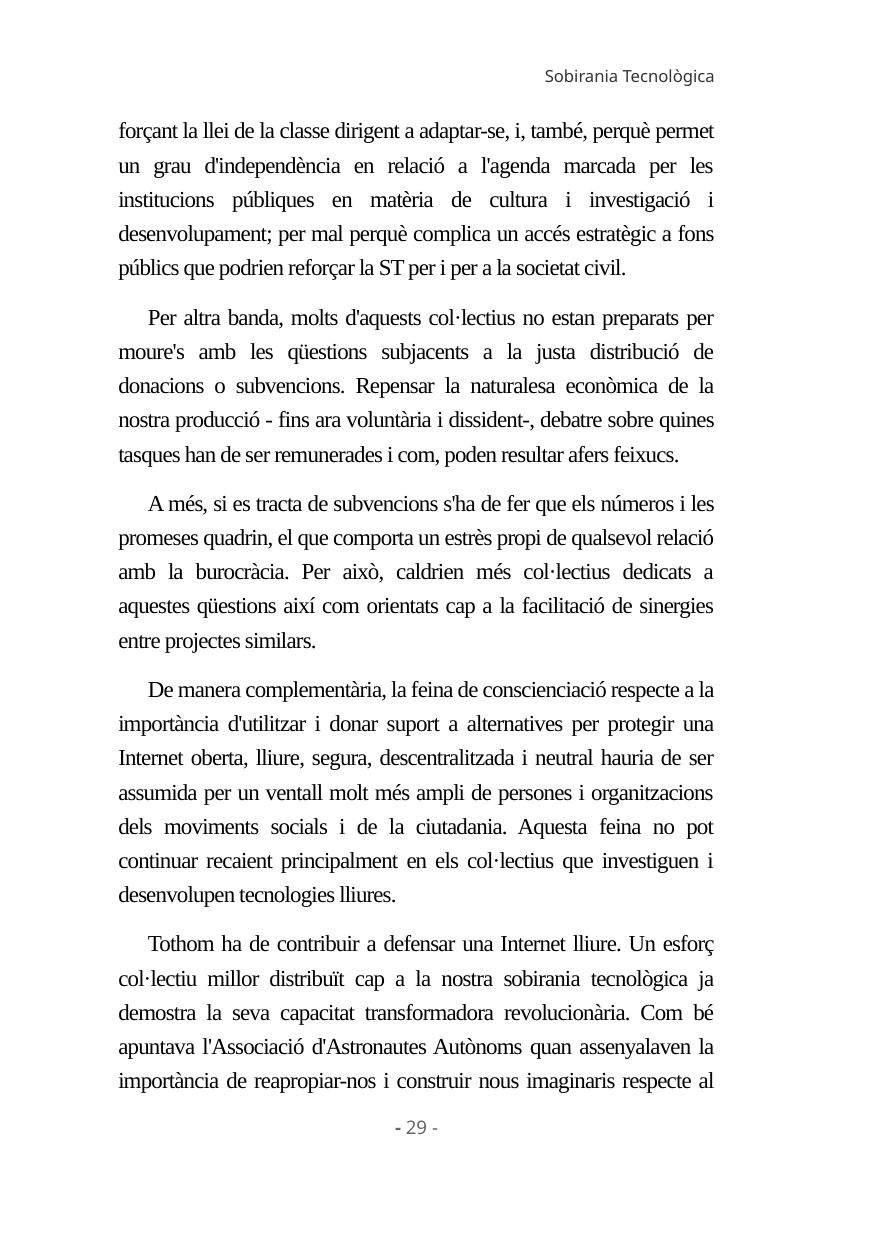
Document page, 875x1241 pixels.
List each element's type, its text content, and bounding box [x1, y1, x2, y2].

text A més, si es tracta de subvencions s'ha de fer que els números i les promeses quadrin, el que comporta un estrès propi de qualsevol relació amb la burocràcia. Per això, caldrien més col·lectius dedicats a aquestes qüestions així com orientats cap a la facilitació de sinergies entre projectes similars. [118, 484, 714, 655]
text De manera complementària, la feina de conscienciació respecte a la importància d'utilitzar i donar suport a alternatives per protegir una Internet oberta, lliure, segura, descentralitzada i neutral hauria de ser assumida per un ventall molt més ampli de persones i organitzacions dels moviments socials i de la ciutadania. Aquesta feina no pot continuar recaient principalment en els col·lectius que investiguen i desenvolupen tecnologies lliures. [118, 670, 714, 910]
text forçant la llei de la classe dirigent a adaptar-se, i, també, perquè permet un grau d'independència en relació a l'agenda marcada per les institucions públiques en matèria de cultura i investigació i desenvolupament; per mal perquè complica un accés estratègic a fons públics que podrien reforçar la ST per i per a la societat civil. [118, 111, 714, 283]
text Tothom ha de contribuir a defensar una Internet lliure. Un esforç col·lectiu millor distribuït cap a la nostra sobirania tecnològica ja demostra la seva capacitat transformadora revolucionària. Com bé apuntava l'Associació d'Astronautes Autònoms quan assenyalaven la importància de reapropiar-nos i construir nous imaginaris respecte al [118, 924, 714, 1096]
text Per altra banda, molts d'aquests col·lectius no estan preparats per moure's amb les qüestions subjacents a la justa distribució de donacions o subvencions. Repensar la naturalesa econòmica de la nostra producció - fins ara voluntària i dissident-, debatre sobre quines tasques han de ser remunerades i com, poden resultar afers feixucs. [118, 297, 714, 469]
